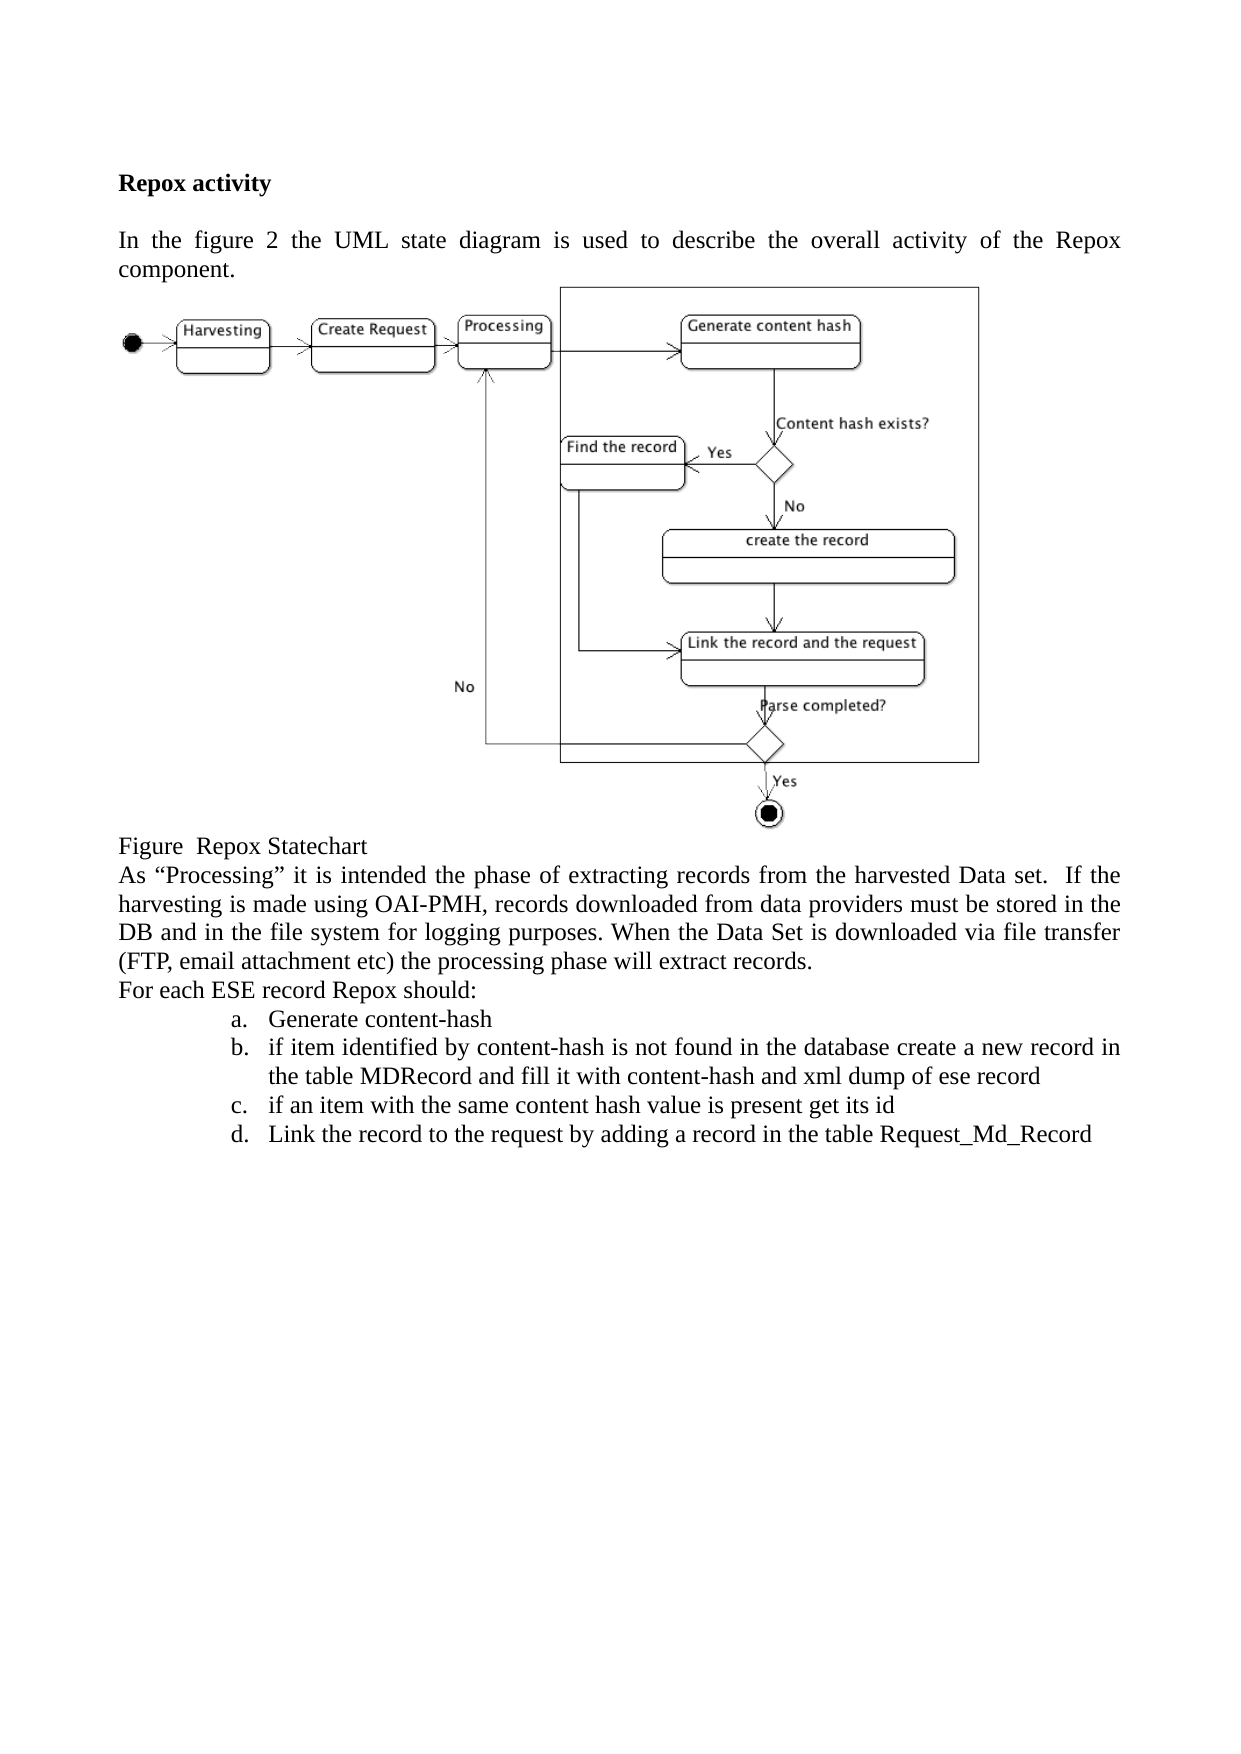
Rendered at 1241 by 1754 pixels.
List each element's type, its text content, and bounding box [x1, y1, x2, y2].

text In the figure 2 the UML state diagram is used to describe the overall activity of the Repox component. [118, 225, 1122, 283]
list Link the record to the request by adding a record in the table Request_Md_Record [231, 1119, 1122, 1147]
list Generate content-hash [231, 1004, 1122, 1032]
text Figure Repox Statechart [118, 831, 1122, 860]
text As “Processing” it is intended the phase of extracting records from the harvested Data set. If the harvesting is made using OAI-PMH, records downloaded from data providers must be stored in the DB and in the file system for logging purposes. When the Data Set is downloaded via file transfer (FTP, email attachment etc) the processing phase will extract records. [118, 860, 1122, 975]
subtitle Repox activity [118, 168, 1122, 196]
text For each ESE record Repox should: [118, 975, 1122, 1004]
list if item identified by content-hash is not found in the database create a new record in the table MDRecord and fill it with content-hash and xml dump of ese record [231, 1032, 1122, 1090]
picture [118, 282, 983, 832]
list if an item with the same content hash value is present get its id [231, 1090, 1122, 1119]
